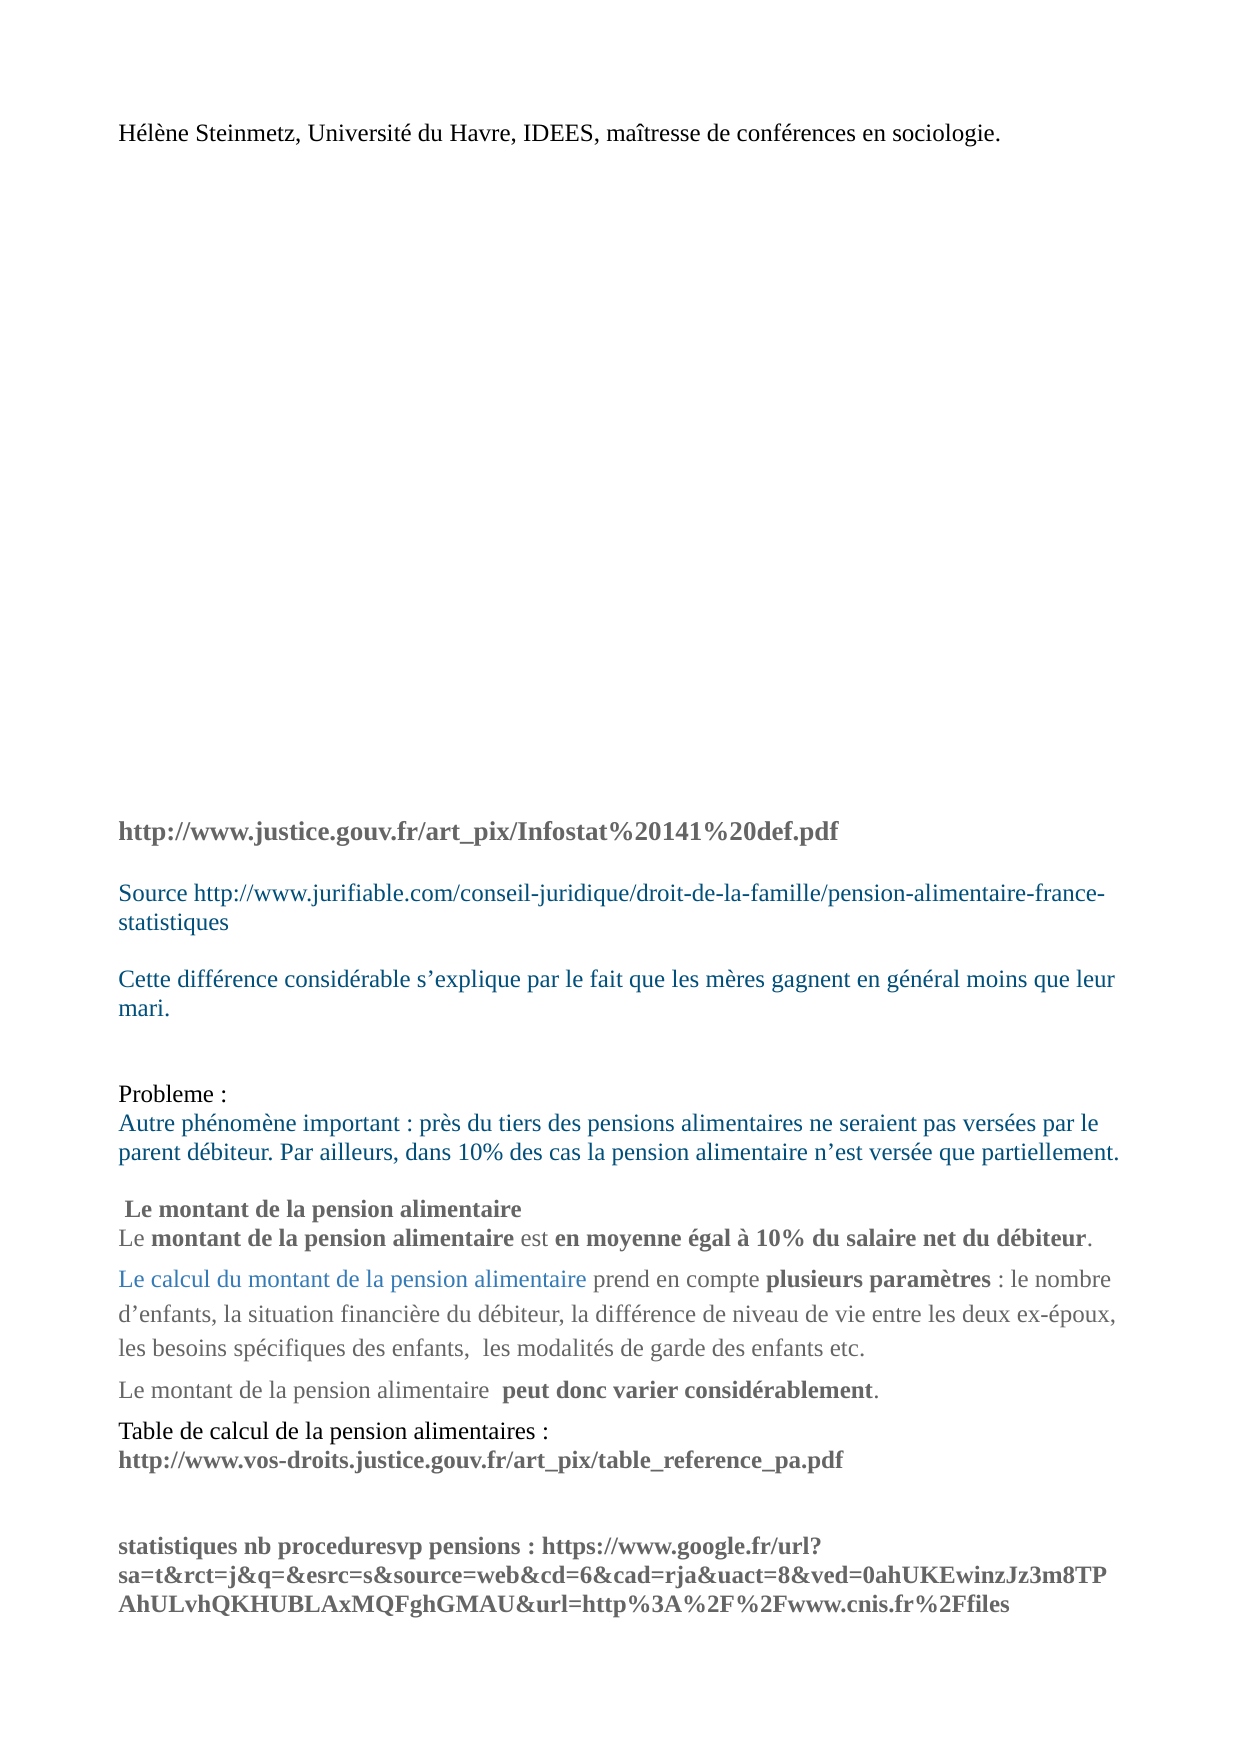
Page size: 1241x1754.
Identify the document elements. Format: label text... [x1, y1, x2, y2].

text Cette différence considérable s’explique par le fait que les mères gagnent en général moins que leur mari. [118, 964, 1122, 1022]
text Hélène Steinmetz, Université du Havre, IDEES, maîtresse de conférences en sociologie. [118, 118, 1122, 147]
text Le montant de la pension alimentaire [118, 1194, 1122, 1223]
text Le calcul du montant de la pension alimentaire prend en compte plusieurs paramètres : le nombre d’enfants, la situation financière du débiteur, la différence de niveau de vie entre les deux ex-époux, les besoins spécifiques des enfants, les modalités de garde des enfants etc. [118, 1264, 1122, 1362]
text http://www.justice.gouv.fr/art_pix/Infostat%20141%20def.pdf [118, 816, 1122, 847]
text Le montant de la pension alimentaire peut donc varier considérablement. [118, 1375, 1122, 1403]
text Autre phénomène important : près du tiers des pensions alimentaires ne seraient pas versées par le parent débiteur. Par ailleurs, dans 10% des cas la pension alimentaire n’est versée que partiellement. [118, 1108, 1122, 1165]
text Source http://www.jurifiable.com/conseil-juridique/droit-de-la-famille/pension-alimentaire-france-statistiques [118, 878, 1122, 935]
text Table de calcul de la pension alimentaires : http://www.vos-droits.justice.gouv.fr/art_pix/table_reference_pa.pdf [118, 1416, 1122, 1474]
text Le montant de la pension alimentaire est en moyenne égal à 10% du salaire net du débiteur. [118, 1223, 1122, 1252]
text statistiques nb proceduresvp pensions : https://www.google.fr/url?sa=t&rct=j&q=&esrc=s&source=web&cd=6&cad=rja&uact=8&ved=0ahUKEwinzJz3m8TPAhULvhQKHUBLAxMQFghGMAU&url=http%3A%2F%2Fwww.cnis.fr%2Ffiles [118, 1531, 1122, 1617]
text Probleme : [118, 1079, 1122, 1108]
